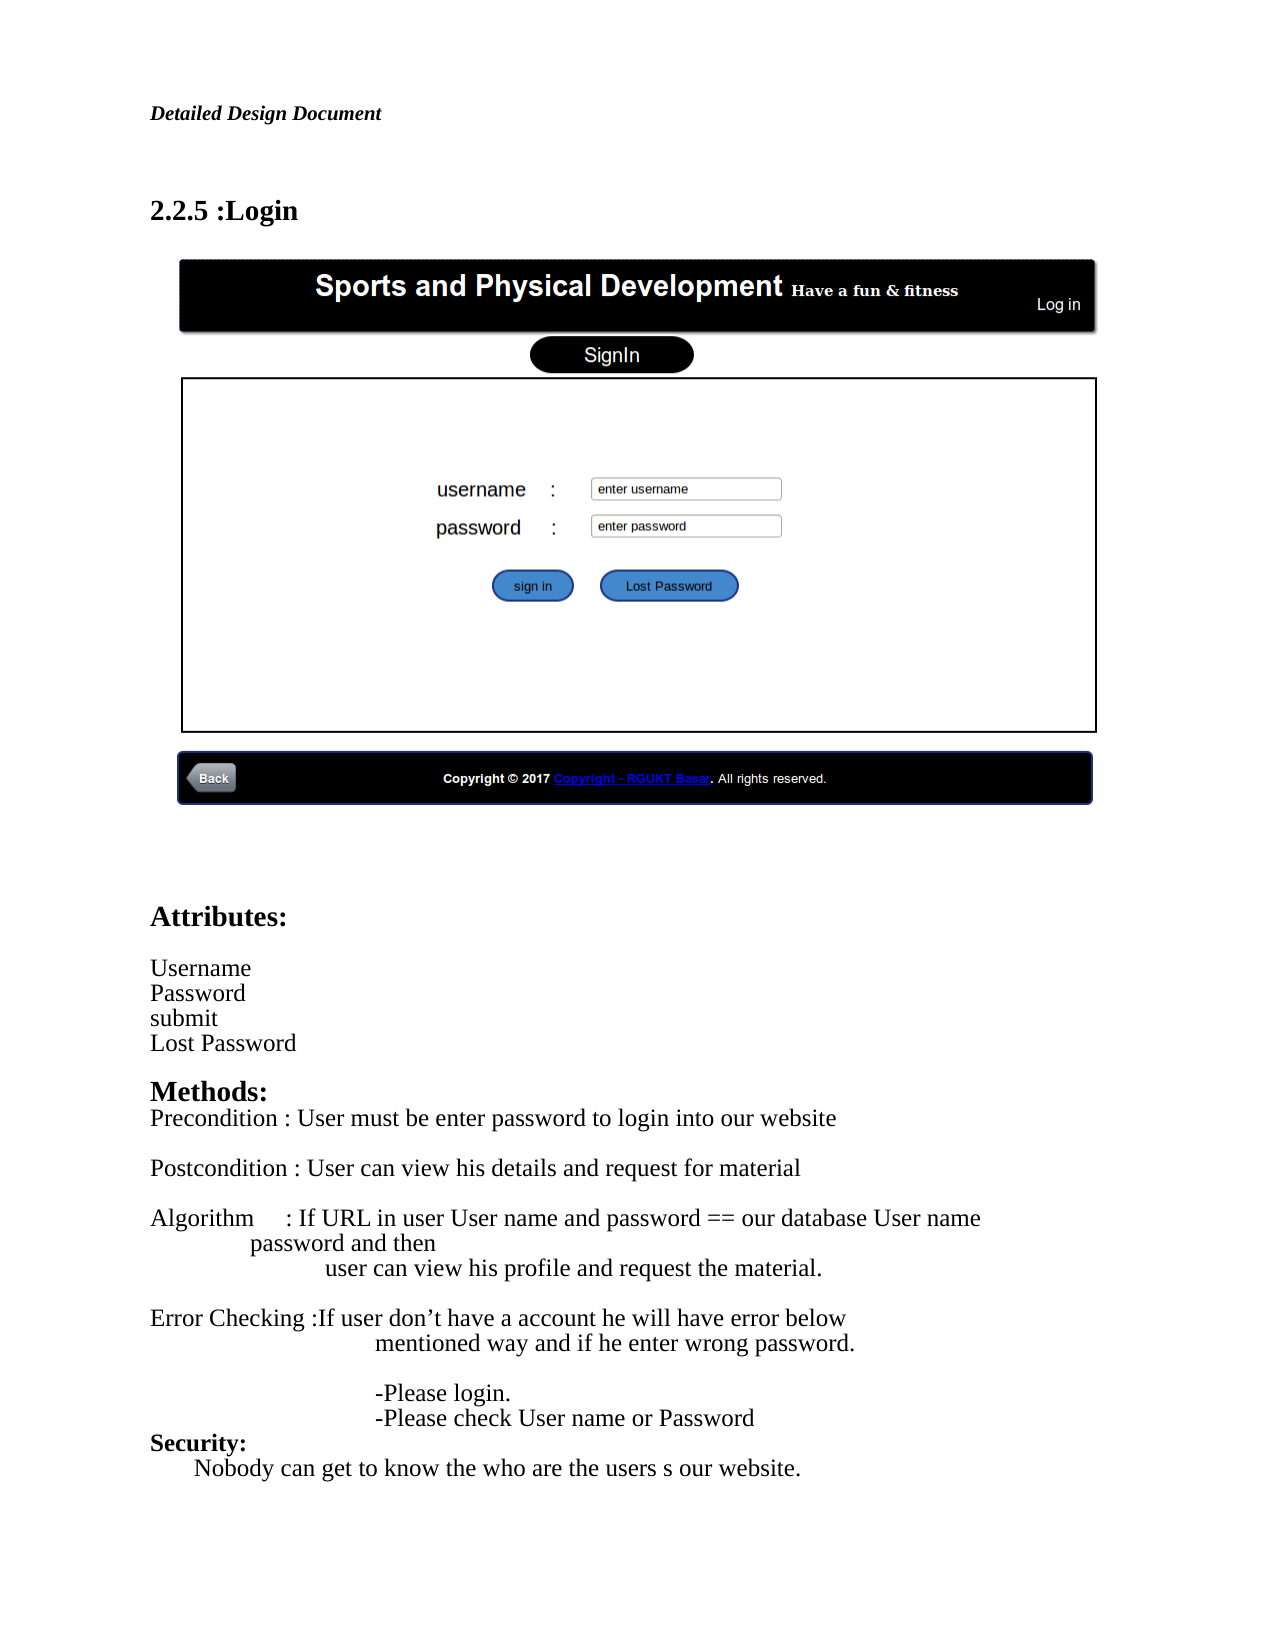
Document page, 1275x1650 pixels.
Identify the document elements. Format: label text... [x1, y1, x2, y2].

text Precondition : User must be enter password to login into our website [150, 1106, 1125, 1131]
text -Please login. [150, 1381, 1125, 1406]
text Security: [150, 1431, 1125, 1456]
picture [150, 250, 1125, 807]
text Algorithm : If URL in user User name and password == our database User name password and then [150, 1206, 1125, 1256]
text Password [150, 981, 1125, 1006]
text Username [150, 956, 1125, 981]
text 2.2.5 :Login [150, 200, 1125, 225]
text user can view his profile and request the material. [150, 1256, 1125, 1281]
text Nobody can get to know the who are the users s our website. [150, 1456, 1125, 1481]
text Methods: [150, 1081, 1125, 1106]
text Postcondition : User can view his details and request for material [150, 1156, 1125, 1181]
text Error Checking :If user don’t have a account he will have error below [150, 1306, 1125, 1331]
text Lost Password [150, 1031, 1125, 1056]
text submit [150, 1006, 1125, 1031]
text mentioned way and if he enter wrong password. [150, 1331, 1125, 1356]
text Attributes: [150, 906, 1125, 931]
text -Please check User name or Password [150, 1406, 1125, 1431]
